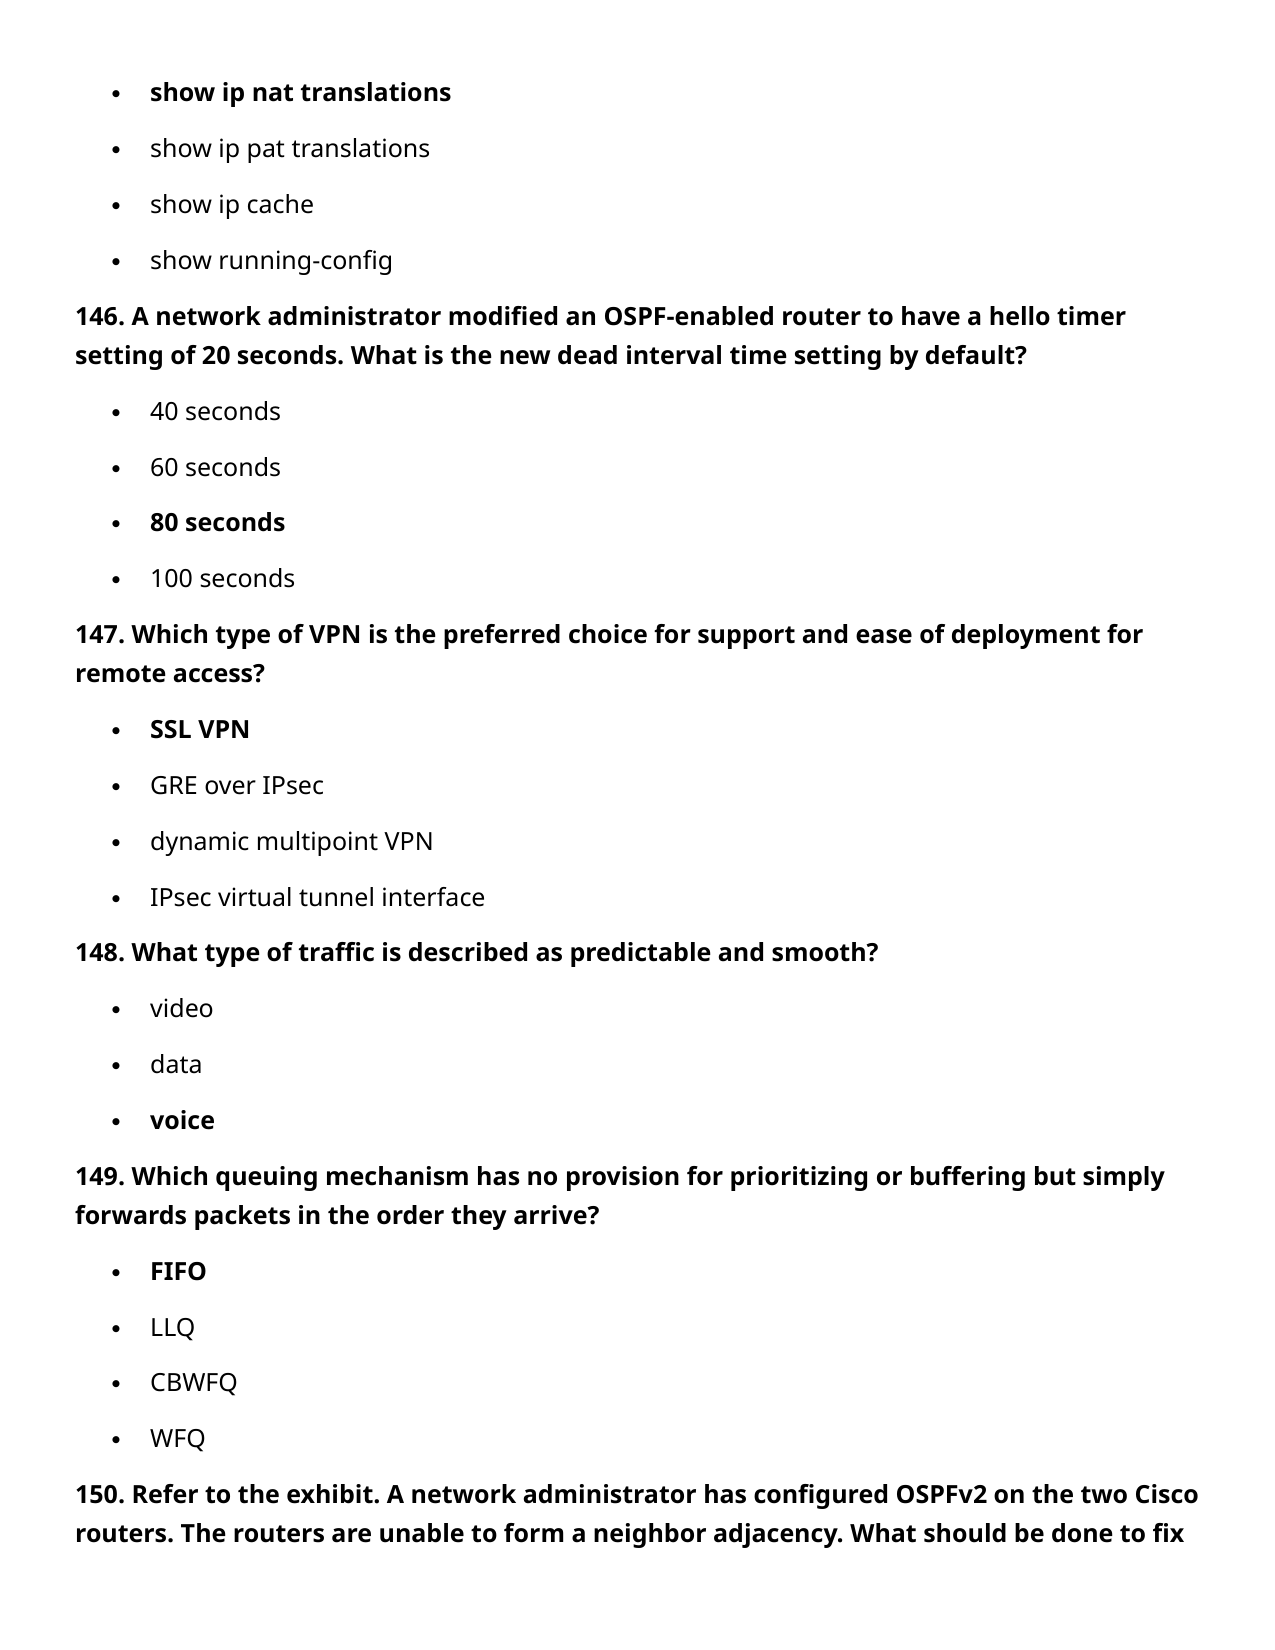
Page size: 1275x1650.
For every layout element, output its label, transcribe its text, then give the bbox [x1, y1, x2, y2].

list WFQ [112, 1421, 1200, 1455]
text 148. What type of traffic is described as predictable and smooth? [75, 935, 1200, 969]
list voice [112, 1102, 1200, 1137]
list show running-config [112, 242, 1200, 277]
text 149. Which queuing mechanism has no provision for prioritizing or buffering but simply forwards packets in the order they arrive? [75, 1158, 1200, 1232]
list LLQ [112, 1309, 1200, 1343]
list 40 seconds [112, 393, 1200, 427]
list GRE over IPsec [112, 767, 1200, 802]
list SSL VPN [112, 712, 1200, 746]
list show ip pat translations [112, 131, 1200, 165]
list CBWFQ [112, 1365, 1200, 1399]
list show ip nat translations [112, 75, 1200, 109]
text 150. Refer to the exhibit. A network administrator has configured OSPFv2 on the two Cisco routers. The routers are unable to form a neighbor adjacency. What should be done to fix [75, 1477, 1200, 1550]
list video [112, 991, 1200, 1025]
list 60 seconds [112, 449, 1200, 483]
list data [112, 1047, 1200, 1081]
list IPsec virtual tunnel interface [112, 879, 1200, 913]
list 100 seconds [112, 561, 1200, 595]
list 80 seconds [112, 505, 1200, 539]
text 147. Which type of VPN is the preferred choice for support and ease of deployment for remote access? [75, 617, 1200, 690]
list FIFO [112, 1253, 1200, 1287]
text 146. A network administrator modified an OSPF-enabled router to have a hello timer setting of 20 seconds. What is the new dead interval time setting by default? [75, 298, 1200, 372]
list dynamic multipoint VPN [112, 823, 1200, 857]
list show ip cache [112, 187, 1200, 221]
